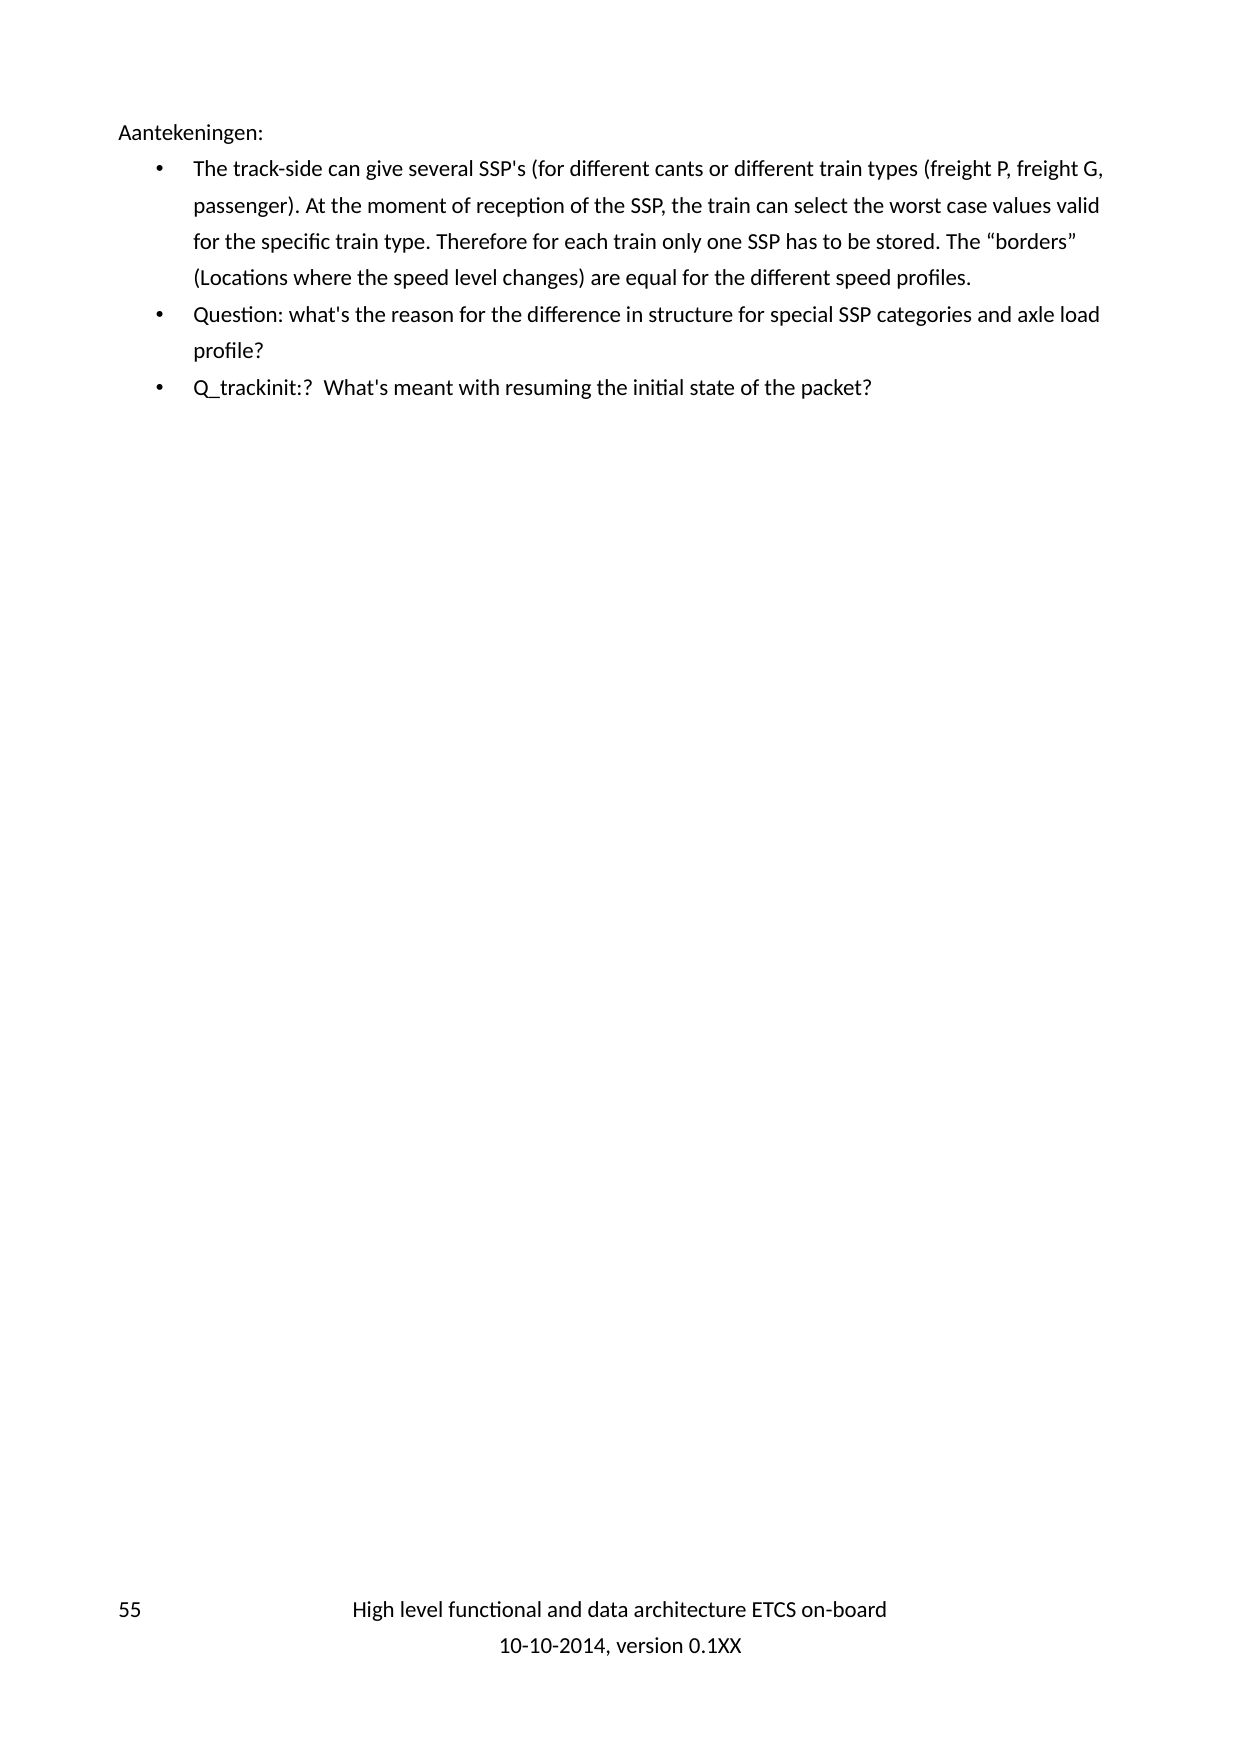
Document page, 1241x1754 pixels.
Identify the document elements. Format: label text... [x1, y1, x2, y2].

list Question: what's the reason for the difference in structure for special SSP categories and axle load profile? [156, 300, 1122, 364]
list Q_trackinit:? What's meant with resuming the initial state of the packet? [156, 373, 1122, 401]
list The track-side can give several SSP's (for different cants or different train types (freight P, freight G, passenger). At the moment of reception of the SSP, the train can select the worst case values valid for the specific train type. Therefore for each train only one SSP has to be stored. The “borders” (Locations where the speed level changes) are equal for the different speed profiles. [156, 154, 1122, 292]
text Aantekeningen: [118, 118, 1122, 146]
